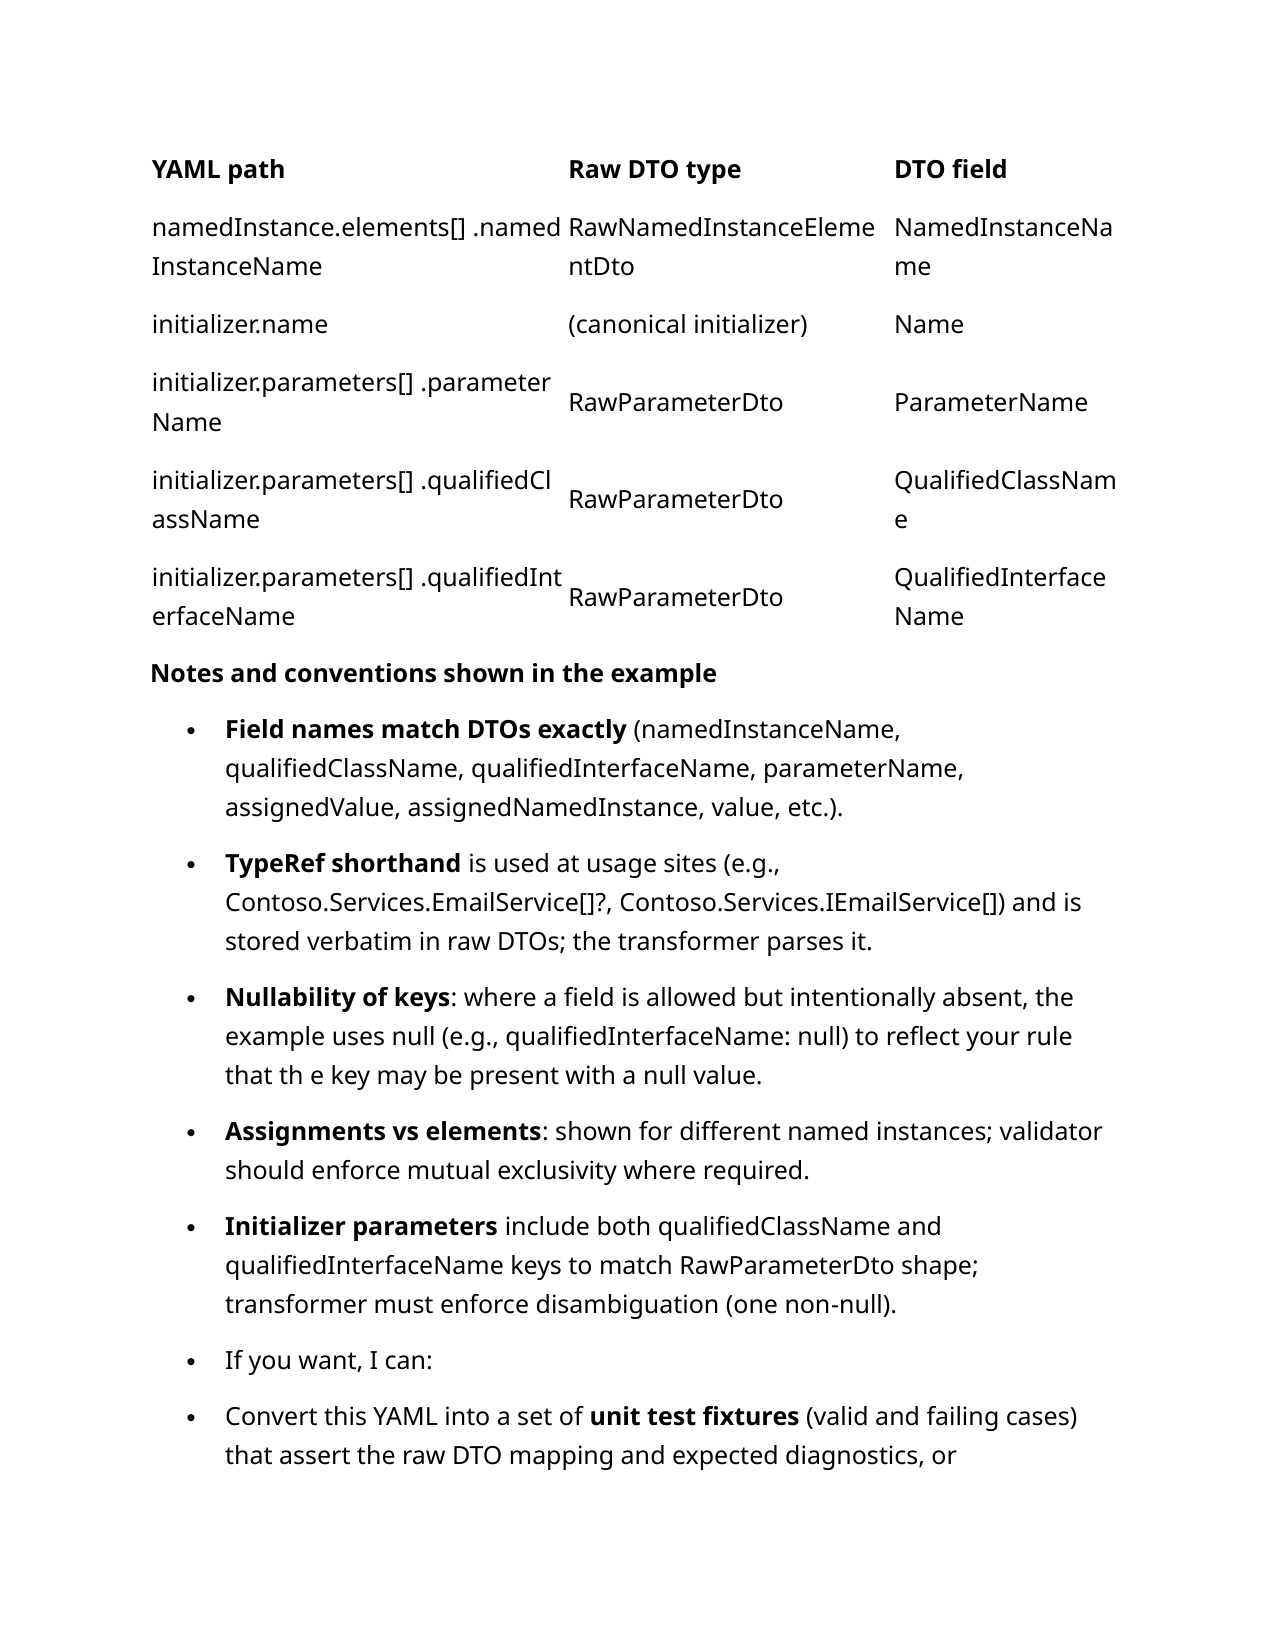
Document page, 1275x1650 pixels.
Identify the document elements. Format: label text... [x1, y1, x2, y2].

text Notes and conventions shown in the example [150, 655, 1125, 689]
list If you want, I can: [187, 1343, 1125, 1377]
list Initializer parameters include both qualifiedClassName and qualifiedInterfaceName keys to match RawParameterDto shape; transformer must enforce disambiguation (one non‑null). [187, 1209, 1125, 1321]
table_cell RawParameterDto [566, 364, 892, 461]
table_cell initializer.parameters[] .parameterName [150, 364, 566, 461]
table_cell Name [893, 305, 1125, 363]
table_cell initializer.parameters[] .qualifiedClassName [150, 461, 566, 558]
list Convert this YAML into a set of unit test fixtures (valid and failing cases) that assert the raw DTO mapping and expected diagnostics, or [187, 1399, 1125, 1472]
table_cell RawParameterDto [566, 558, 892, 655]
list Field names match DTOs exactly (namedInstanceName, qualifiedClassName, qualifiedInterfaceName, parameterName, assignedValue, assignedNamedInstance, value, etc.). [187, 711, 1125, 824]
table_cell RawNamedInstanceElementDto [566, 208, 892, 305]
table_cell NamedInstanceName [893, 208, 1125, 305]
list Assignments vs elements: shown for different named instances; validator should enforce mutual exclusivity where required. [187, 1114, 1125, 1187]
table_header YAML path [150, 150, 566, 208]
list TypeRef shorthand is used at usage sites (e.g., Contoso.Services.EmailService[]?, Contoso.Services.IEmailService[]) and is stored verbatim in raw DTOs; the transformer parses it. [187, 845, 1125, 958]
table_cell initializer.name [150, 305, 566, 363]
table_cell (canonical initializer) [566, 305, 892, 363]
list Nullability of keys: where a field is allowed but intentionally absent, the example uses null (e.g., qualifiedInterfaceName: null) to reflect your rule that th e key may be present with a null value. [187, 979, 1125, 1092]
table_cell ParameterName [893, 364, 1125, 461]
table_header Raw DTO type [566, 150, 892, 208]
table_cell QualifiedInterfaceName [893, 558, 1125, 655]
table_cell RawParameterDto [566, 461, 892, 558]
table_header DTO field [893, 150, 1125, 208]
table_cell initializer.parameters[] .qualifiedInterfaceName [150, 558, 566, 655]
table_cell QualifiedClassName [893, 461, 1125, 558]
table_cell namedInstance.elements[] .namedInstanceName [150, 208, 566, 305]
